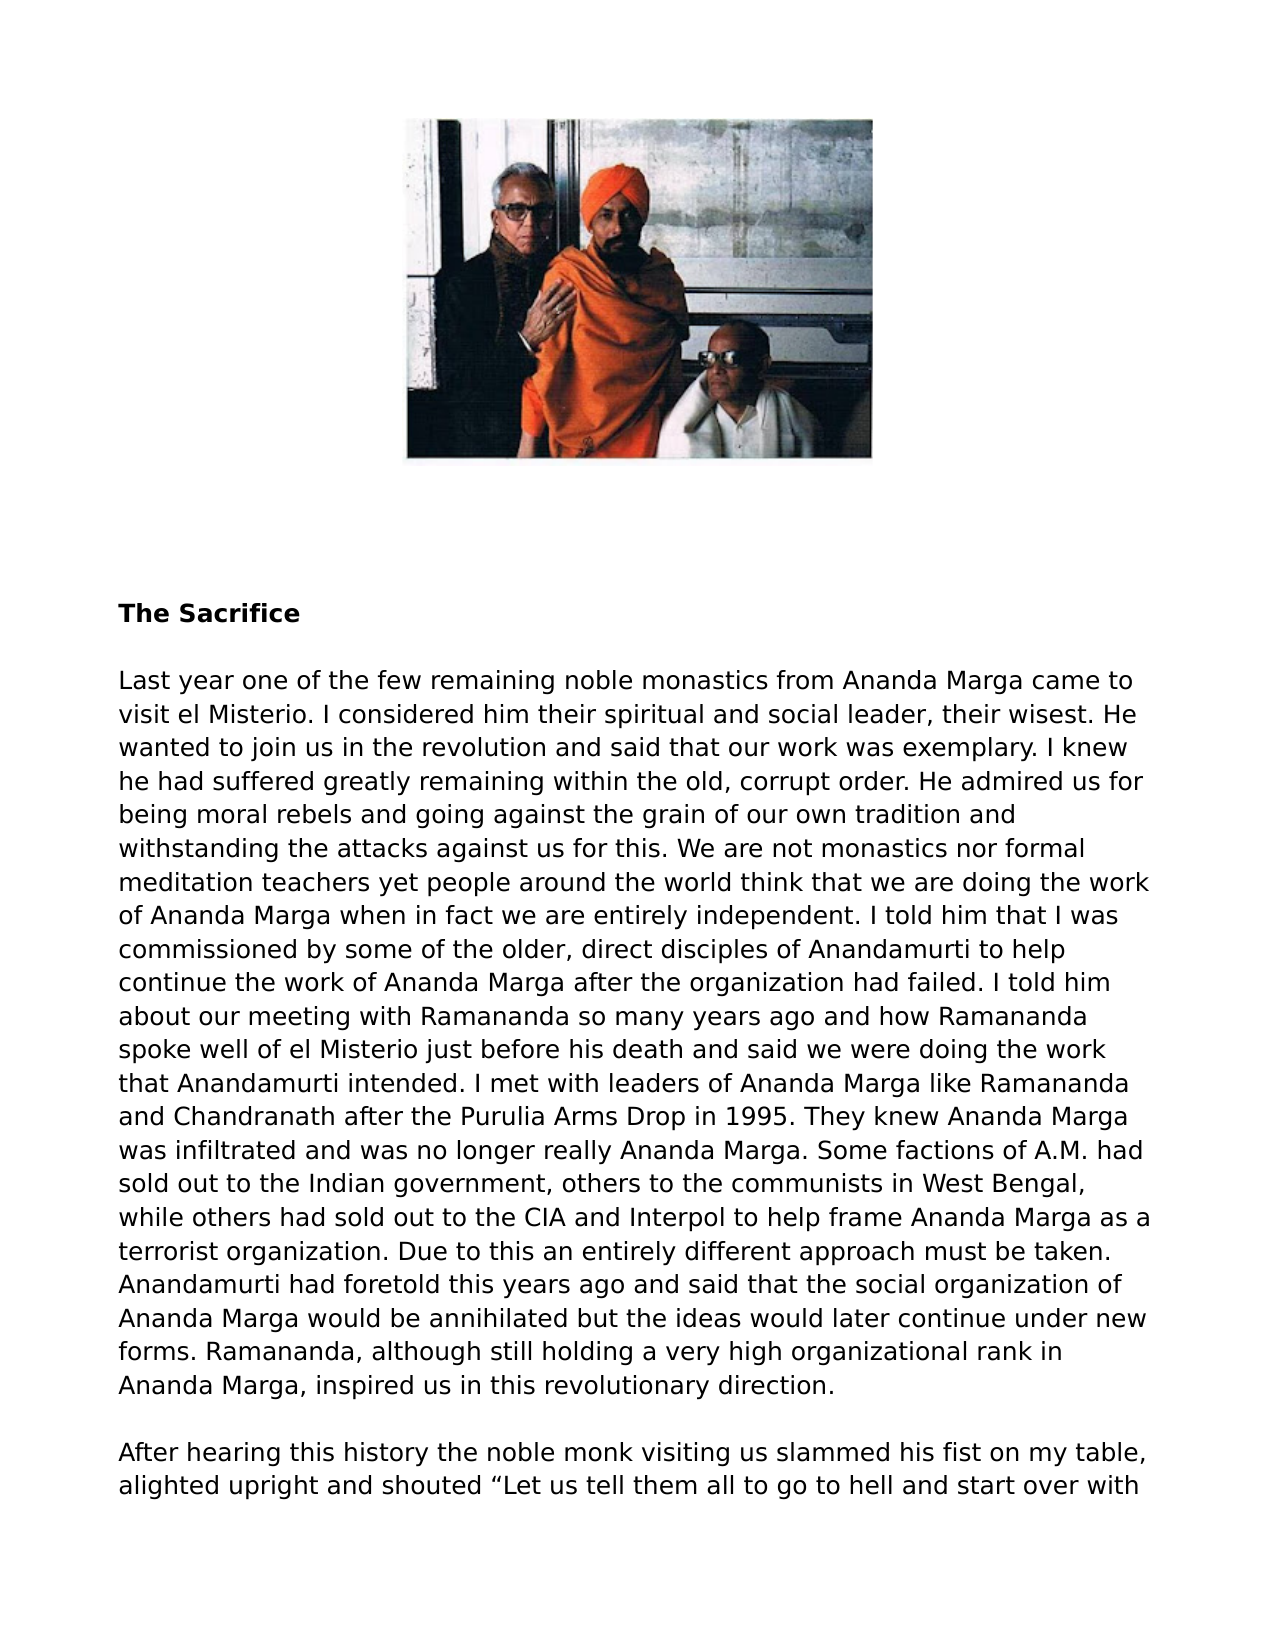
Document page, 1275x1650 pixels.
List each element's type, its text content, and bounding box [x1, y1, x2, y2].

picture [402, 118, 873, 466]
text The Sacrifice Last year one of the few remaining noble monastics from Ananda Marga came to visit el Misterio. I considered him their spiritual and social leader, their wisest. He wanted to join us in the revolution and said that our work was exemplary. I knew he had suffered greatly remaining within the old, corrupt order. He admired us for being moral rebels and going against the grain of our own tradition and withstanding the attacks against us for this. We are not monastics nor formal meditation teachers yet people around the world think that we are doing the work of Ananda Marga when in fact we are entirely independent. I told him that I was commissioned by some of the older, direct disciples of Anandamurti to help continue the work of Ananda Marga after the organization had failed. I told him about our meeting with Ramananda so many years ago and how Ramananda spoke well of el Misterio just before his death and said we were doing the work that Anandamurti intended. I met with leaders of Ananda Marga like Ramananda and Chandranath after the Purulia Arms Drop in 1995. They knew Ananda Marga was infiltrated and was no longer really Ananda Marga. Some factions of A.M. had sold out to the Indian government, others to the communists in West Bengal, while others had sold out to the CIA and Interpol to help frame Ananda Marga as a terrorist organization. Due to this an entirely different approach must be taken. Anandamurti had foretold this years ago and said that the social organization of Ananda Marga would be annihilated but the ideas would later continue under new forms. Ramananda, although still holding a very high organizational rank in Ananda Marga, inspired us in this revolutionary direction. After hearing this history the noble monk visiting us slammed his fist on my table, alighted upright and shouted “Let us tell them all to go to hell and start over with [118, 599, 1157, 1501]
